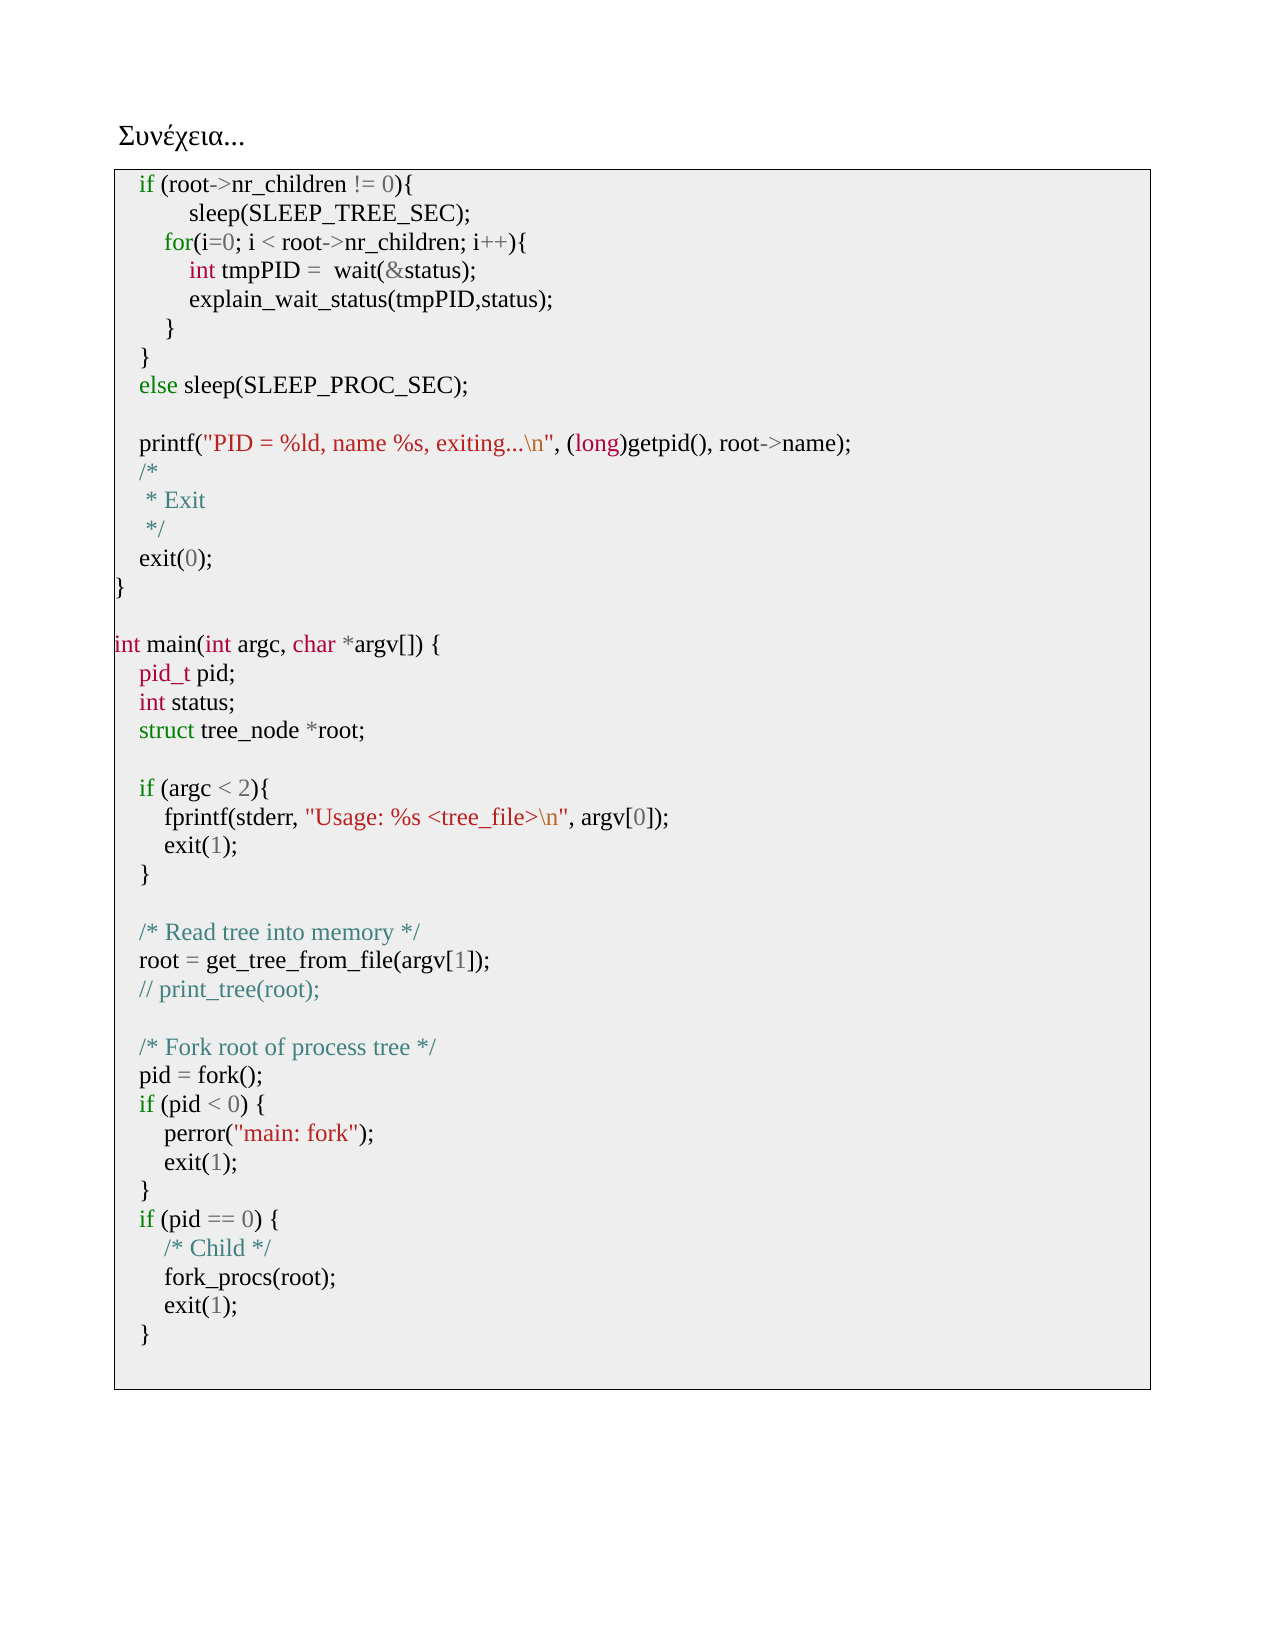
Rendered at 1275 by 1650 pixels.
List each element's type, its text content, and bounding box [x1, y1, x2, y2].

text Συνέχεια... [118, 118, 1157, 152]
